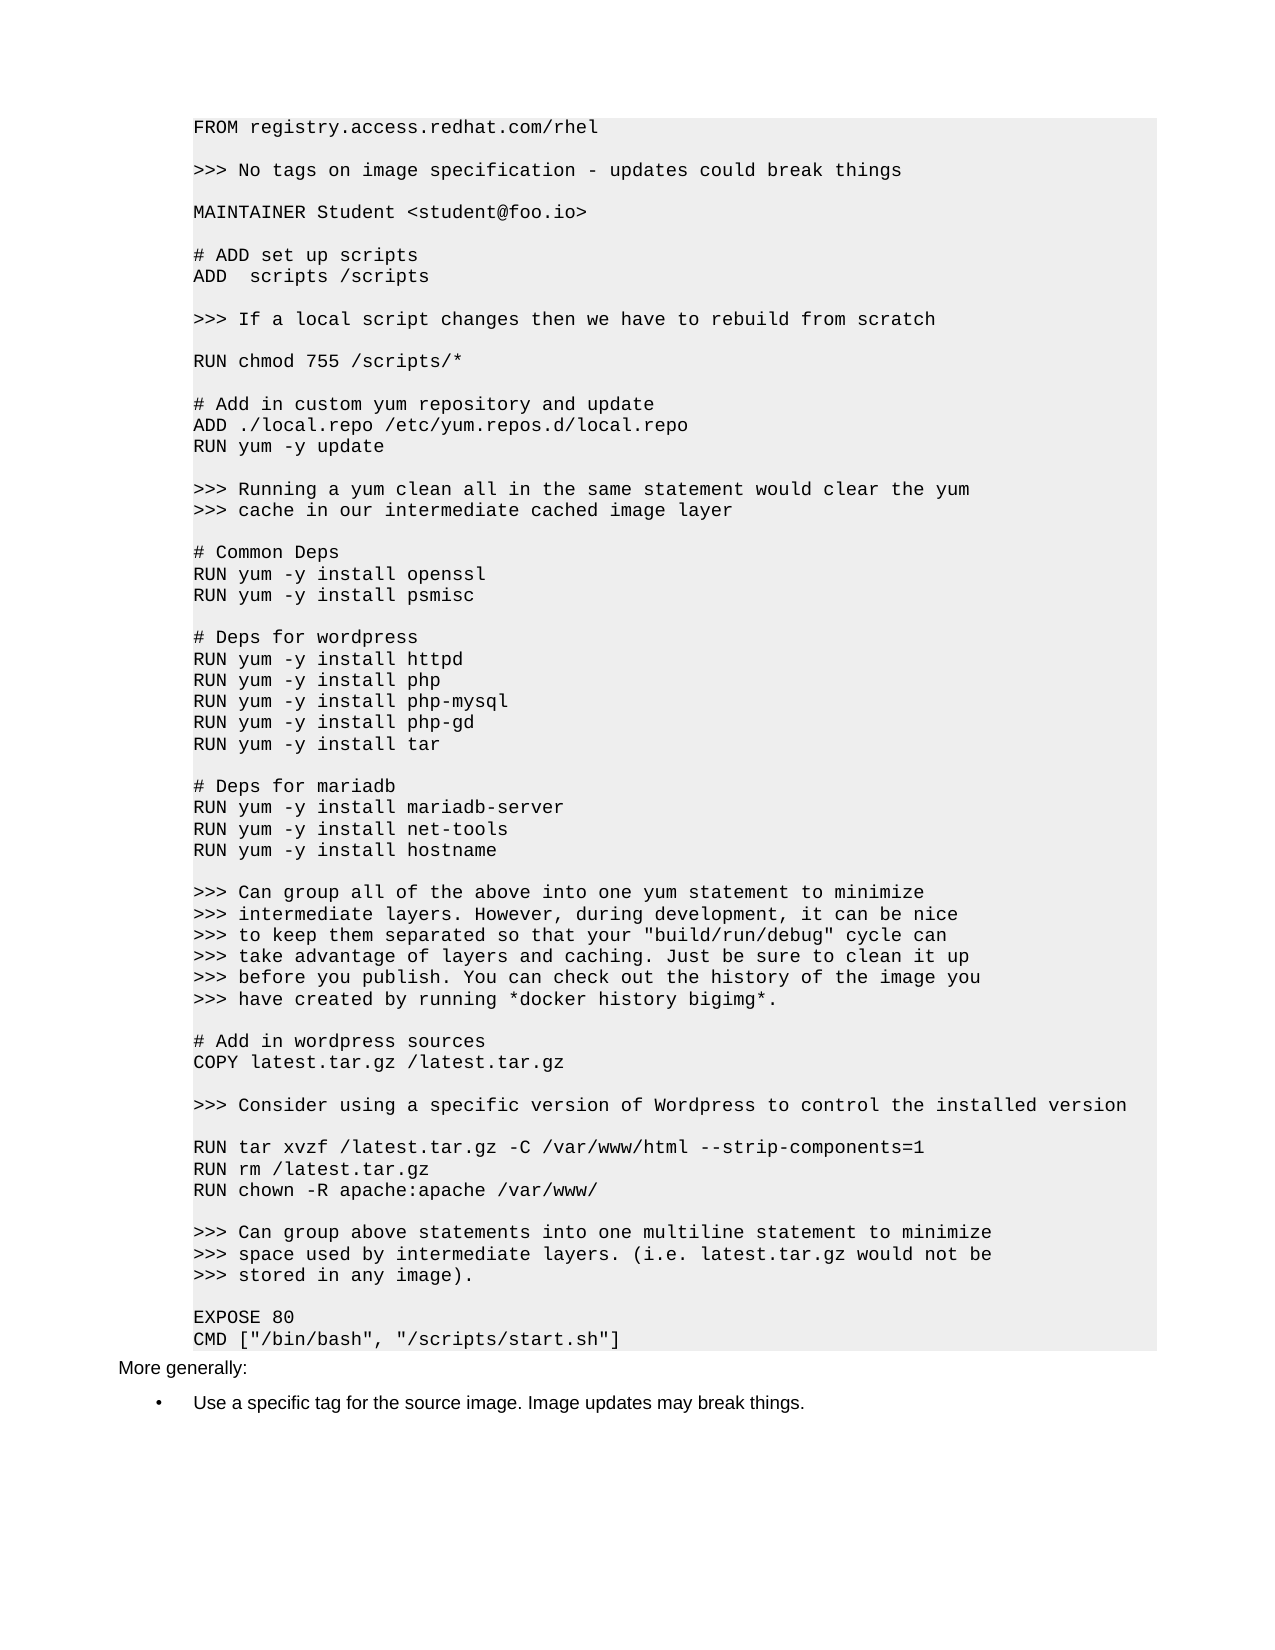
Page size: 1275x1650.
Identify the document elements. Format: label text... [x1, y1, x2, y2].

text # Common Deps [193, 543, 1157, 564]
text # Add in wordpress sources [193, 1032, 1157, 1053]
text >>> No tags on image specification - updates could break things [193, 161, 1157, 182]
text >>> space used by intermediate layers. (i.e. latest.tar.gz would not be [193, 1244, 1157, 1266]
text >>> Can group above statements into one multiline statement to minimize [193, 1223, 1157, 1244]
text RUN yum -y install psmisc [193, 586, 1157, 607]
text >>> Running a yum clean all in the same statement would clear the yum [193, 479, 1157, 501]
text >>> intermediate layers. However, during development, it can be nice [193, 904, 1157, 926]
text ADD ./local.repo /etc/yum.repos.d/local.repo [193, 416, 1157, 437]
text RUN yum -y install mariadb-server [193, 798, 1157, 819]
text RUN chown -R apache:apache /var/www/ [193, 1181, 1157, 1202]
text >>> cache in our intermediate cached image layer [193, 501, 1157, 522]
text COPY latest.tar.gz /latest.tar.gz [193, 1053, 1157, 1074]
text >>> have created by running *docker history bigimg*. [193, 989, 1157, 1011]
text RUN chmod 755 /scripts/* [193, 352, 1157, 373]
text # Deps for wordpress [193, 628, 1157, 649]
text RUN yum -y install php-mysql [193, 692, 1157, 713]
text RUN rm /latest.tar.gz [193, 1159, 1157, 1181]
text CMD ["/bin/bash", "/scripts/start.sh"] [193, 1329, 1157, 1351]
text >>> take advantage of layers and caching. Just be sure to clean it up [193, 947, 1157, 968]
list Use a specific tag for the source image. Image updates may break things. [156, 1392, 1157, 1413]
text >>> before you publish. You can check out the history of the image you [193, 968, 1157, 989]
text RUN yum -y update [193, 437, 1157, 458]
text MAINTAINER Student <student@foo.io> [193, 203, 1157, 224]
text EXPOSE 80 [193, 1308, 1157, 1329]
text FROM registry.access.redhat.com/rhel [193, 118, 1157, 139]
text RUN yum -y install hostname [193, 841, 1157, 862]
text RUN tar xvzf /latest.tar.gz -C /var/www/html --strip-components=1 [193, 1138, 1157, 1159]
text >>> stored in any image). [193, 1266, 1157, 1287]
text RUN yum -y install httpd [193, 649, 1157, 671]
text # ADD set up scripts [193, 246, 1157, 267]
text >>> If a local script changes then we have to rebuild from scratch [193, 309, 1157, 331]
text RUN yum -y install net-tools [193, 819, 1157, 841]
text >>> Consider using a specific version of Wordpress to control the installed version [193, 1096, 1157, 1117]
text # Deps for mariadb [193, 777, 1157, 798]
text # Add in custom yum repository and update [193, 394, 1157, 416]
text RUN yum -y install openssl [193, 564, 1157, 586]
text >>> Can group all of the above into one yum statement to minimize [193, 883, 1157, 904]
text RUN yum -y install php-gd [193, 713, 1157, 734]
text RUN yum -y install tar [193, 734, 1157, 756]
text More generally: [118, 1357, 1157, 1378]
text >>> to keep them separated so that your "build/run/debug" cycle can [193, 926, 1157, 947]
text RUN yum -y install php [193, 671, 1157, 692]
text ADD scripts /scripts [193, 267, 1157, 288]
